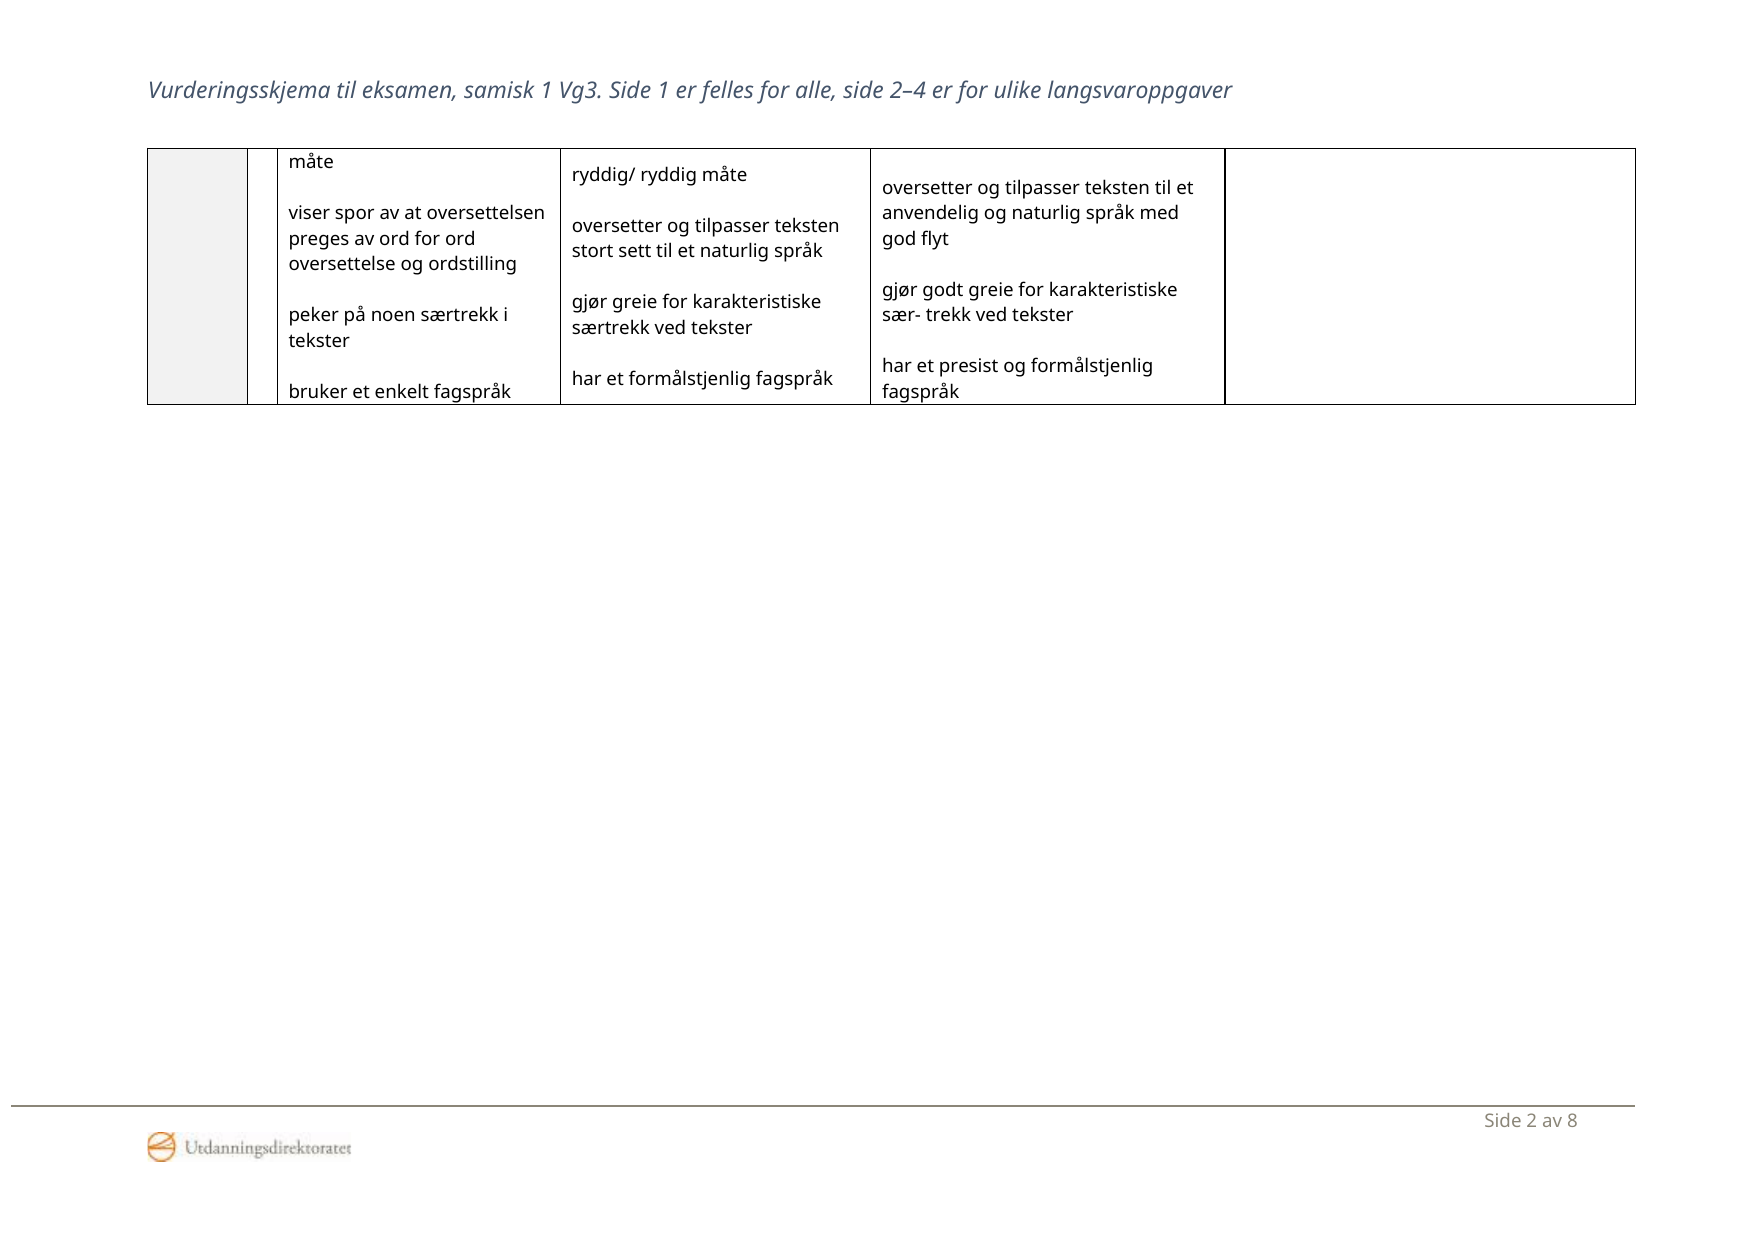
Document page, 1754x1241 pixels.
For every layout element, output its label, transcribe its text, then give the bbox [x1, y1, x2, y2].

table_cell [248, 149, 277, 404]
table_cell oversetter og tilpasser teksten til et anvendelig og naturlig språk med god flyt gjør godt greie for karakteristiske sær- trekk ved tekster har et presist og formålstjenlig fagspråk [871, 149, 1224, 404]
table_cell måte viser spor av at oversettelsen preges av ord for ord oversettelse og ordstilling peker på noen særtrekk i tekster bruker et enkelt fagspråk [278, 149, 560, 404]
table_cell [148, 149, 247, 404]
table_cell ryddig/ ryddig måte oversetter og tilpasser teksten stort sett til et naturlig språk gjør greie for karakteristiske særtrekk ved tekster har et formålstjenlig fagspråk [561, 149, 870, 404]
picture [147, 1132, 352, 1162]
table_cell [1226, 149, 1635, 404]
